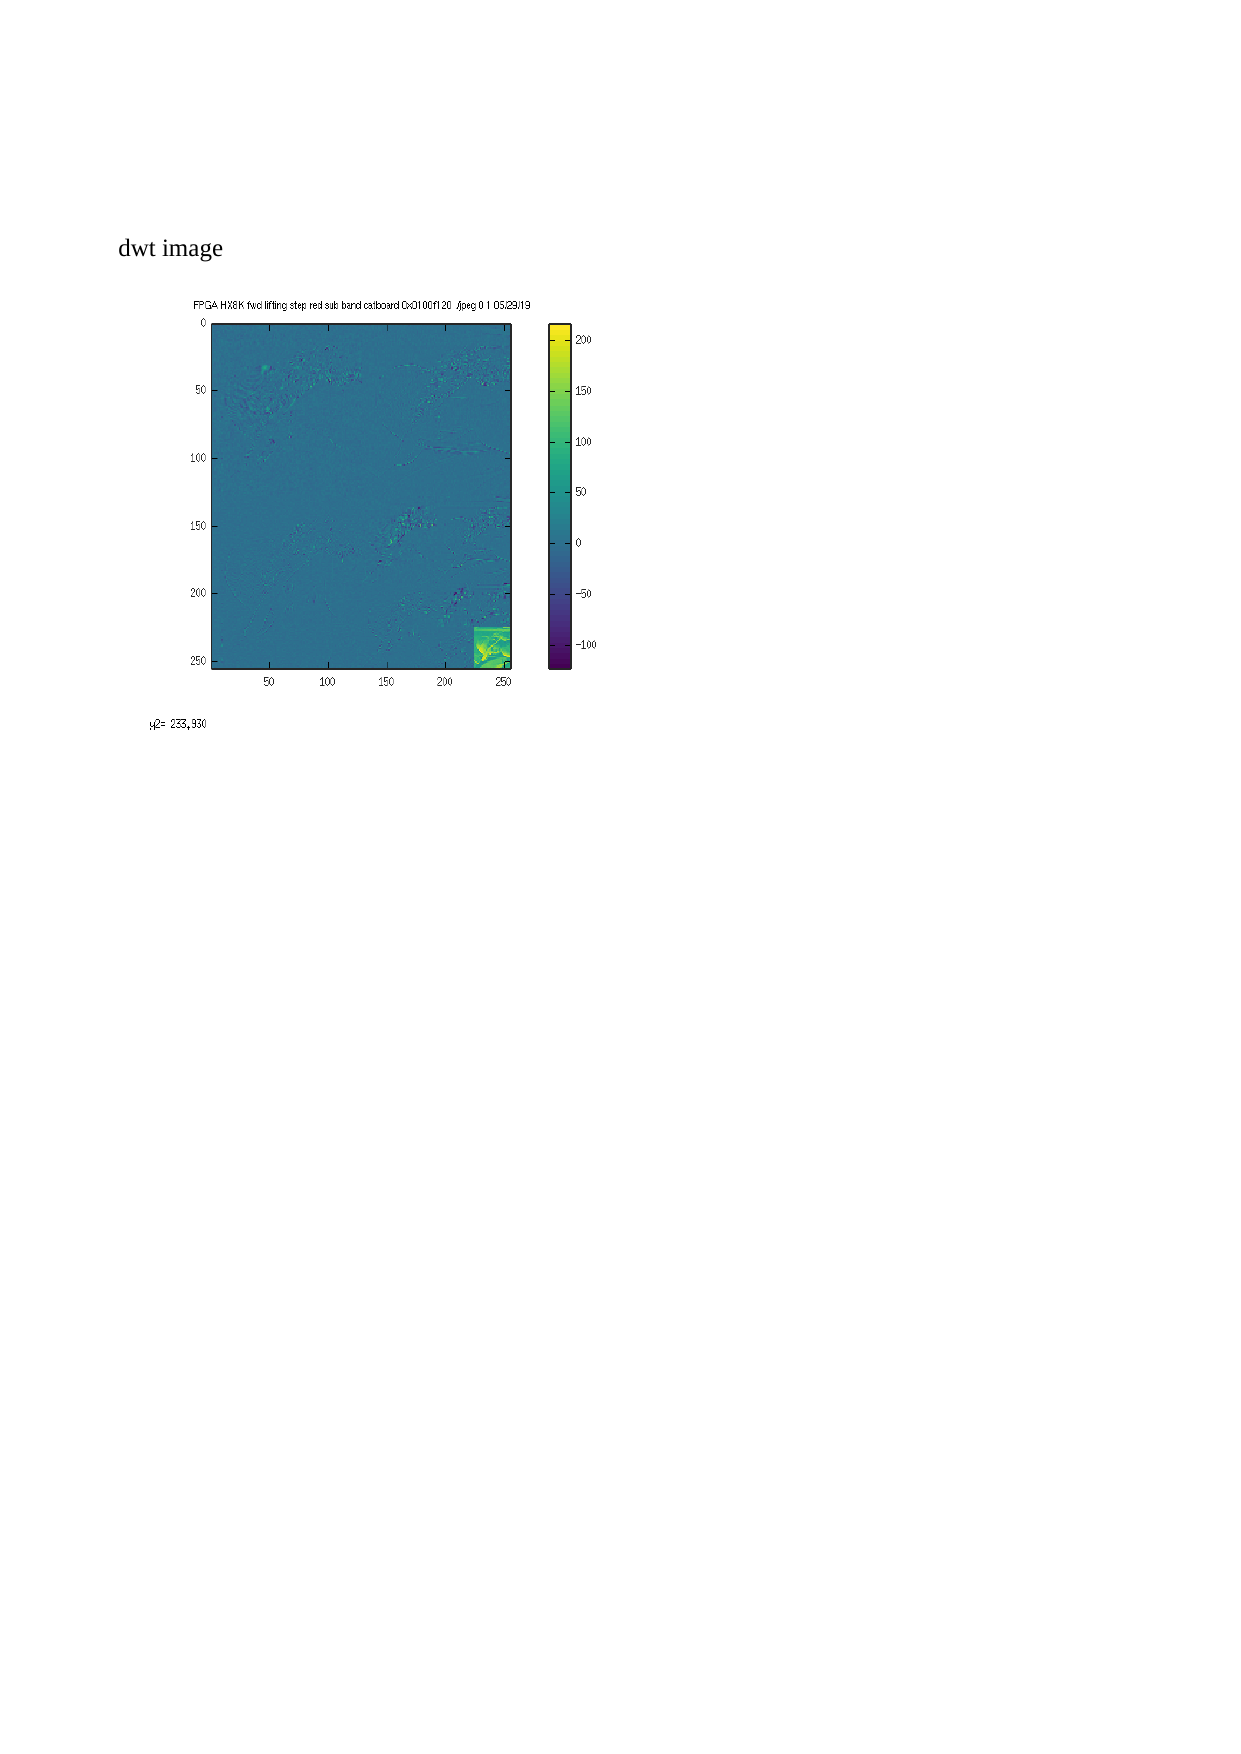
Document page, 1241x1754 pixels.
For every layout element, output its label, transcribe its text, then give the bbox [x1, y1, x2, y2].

text dwt image [118, 233, 1122, 262]
picture [149, 293, 632, 730]
